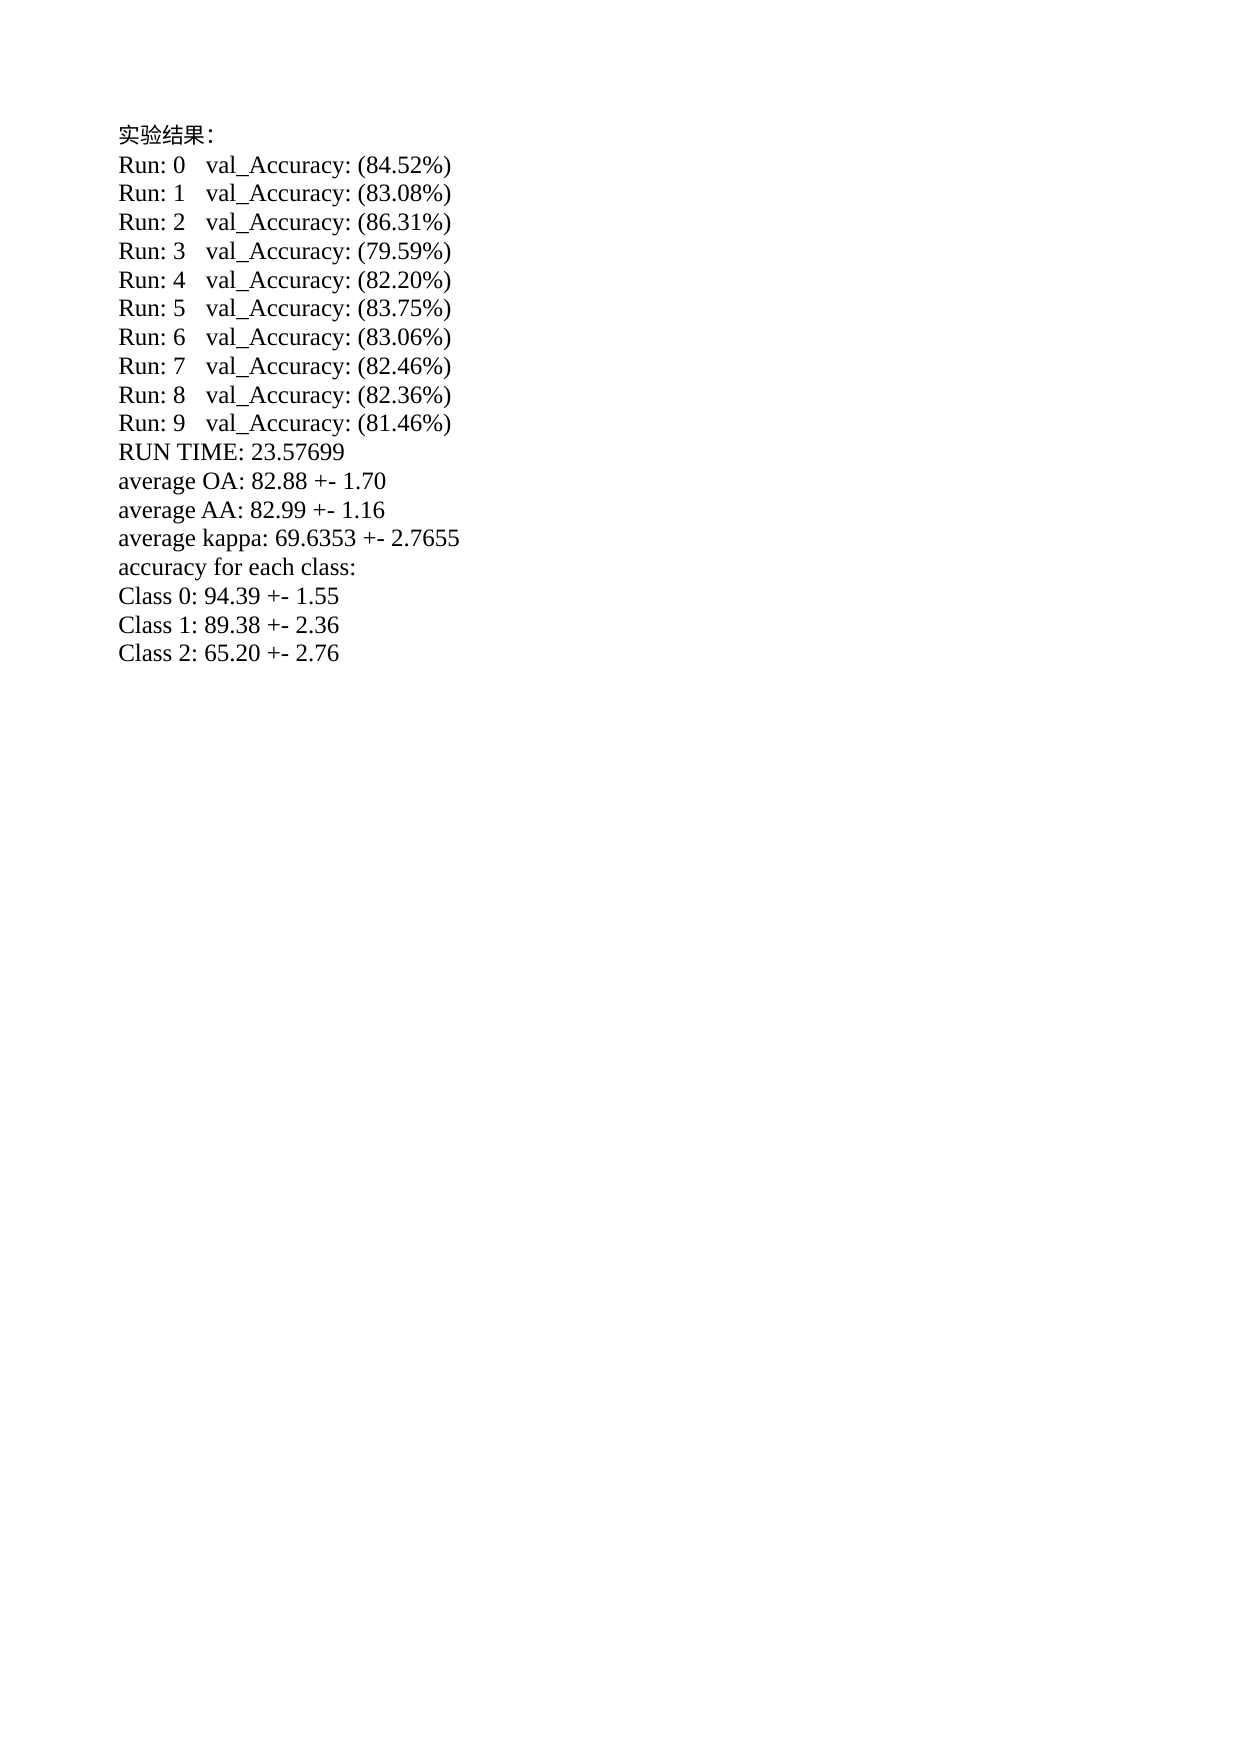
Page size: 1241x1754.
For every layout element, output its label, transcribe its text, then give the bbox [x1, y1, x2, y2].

text average AA: 82.99 +- 1.16 [118, 495, 1122, 523]
text Run: 6 val_Accuracy: (83.06%) [118, 322, 1122, 351]
text Run: 5 val_Accuracy: (83.75%) [118, 293, 1122, 322]
text Run: 0 val_Accuracy: (84.52%) [118, 150, 1122, 178]
text Class 2: 65.20 +- 2.76 [118, 638, 1122, 667]
text Run: 3 val_Accuracy: (79.59%) [118, 236, 1122, 265]
text Run: 4 val_Accuracy: (82.20%) [118, 265, 1122, 293]
text 实验结果： [118, 118, 1122, 150]
text Run: 7 val_Accuracy: (82.46%) [118, 351, 1122, 380]
text Class 0: 94.39 +- 1.55 [118, 581, 1122, 610]
text RUN TIME: 23.57699 [118, 437, 1122, 466]
text Run: 1 val_Accuracy: (83.08%) [118, 178, 1122, 207]
text average kappa: 69.6353 +- 2.7655 [118, 523, 1122, 552]
text average OA: 82.88 +- 1.70 [118, 466, 1122, 495]
text Run: 9 val_Accuracy: (81.46%) [118, 408, 1122, 437]
text Run: 8 val_Accuracy: (82.36%) [118, 380, 1122, 408]
text Class 1: 89.38 +- 2.36 [118, 610, 1122, 638]
text accuracy for each class: [118, 552, 1122, 581]
text Run: 2 val_Accuracy: (86.31%) [118, 207, 1122, 236]
